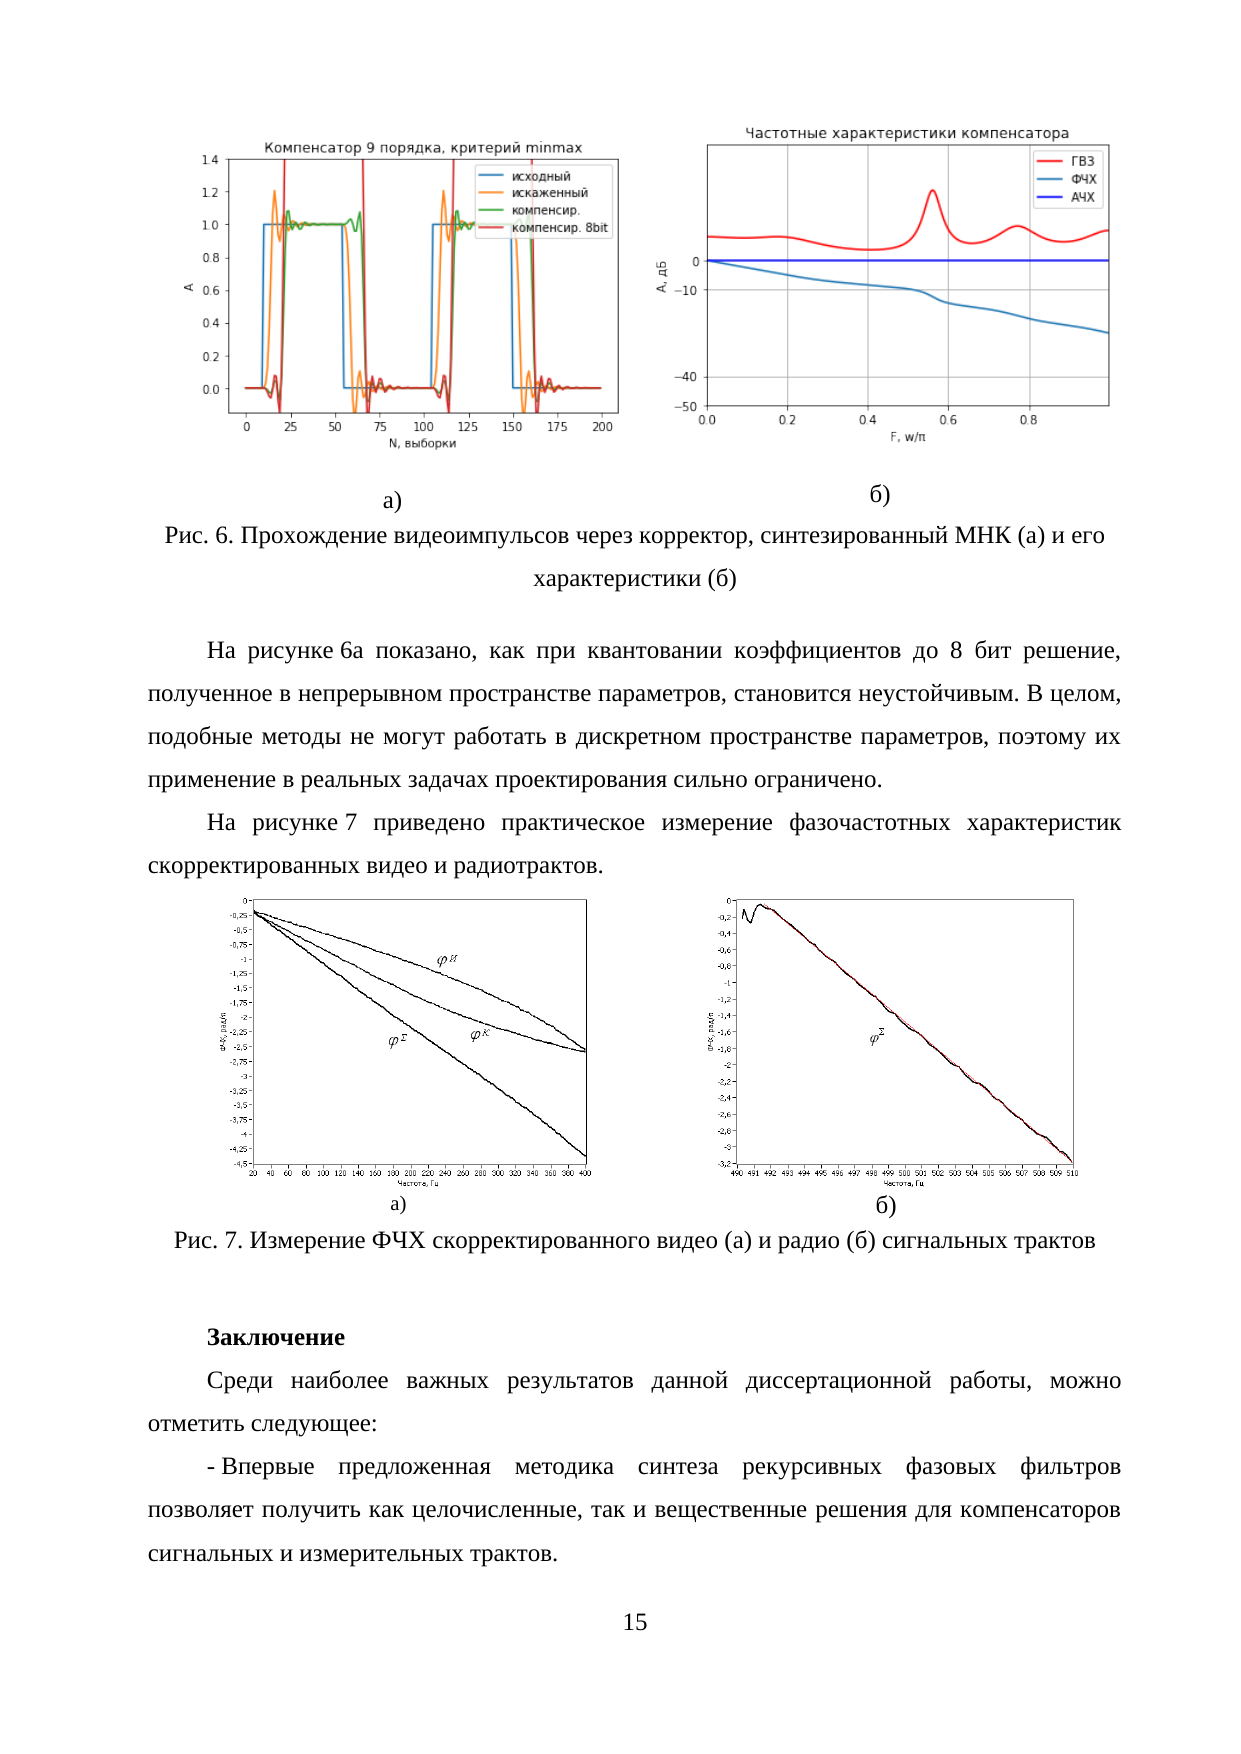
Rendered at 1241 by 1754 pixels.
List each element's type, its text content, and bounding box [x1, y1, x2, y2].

picture [648, 118, 1117, 451]
text На рисунке 7 приведено практическое измерение фазочастотных характеристик скорректированных видео и радиотрактов. [148, 807, 1122, 879]
text - Впервые предложенная методика синтеза рекурсивных фазовых фильтров позволяет получить как целочисленные, так и вещественные решения для компенсаторов сигнальных и измерительных трактов. [148, 1451, 1122, 1566]
picture [683, 893, 1089, 1191]
table_header б) [649, 894, 1122, 1219]
table_header б) [638, 118, 1122, 514]
table_header а) [148, 118, 637, 514]
table_header а) [148, 894, 649, 1219]
table_cell Рис. 7. Измерение ФЧХ скорректированного видео (а) и радио (б) сигнальных трактов [148, 1219, 1122, 1254]
text На рисунке 6а показано, как при квантовании коэффициентов до 8 бит решение, полученное в непрерывном пространстве параметров, становится неустойчивым. В целом, подобные методы не могут работать в дискретном пространстве параметров, поэтому их применение в реальных задачах проектирования сильно ограничено. [148, 635, 1122, 793]
table_cell Рис. 6. Прохождение видеоимпульсов через корректор, синтезированный МНК (а) и его характеристики (б) [148, 514, 1122, 592]
picture [177, 133, 626, 457]
text Заключение [148, 1322, 1122, 1351]
text Среди наиболее важных результатов данной диссертационной работы, можно отметить следующее: [148, 1365, 1122, 1437]
picture [195, 893, 602, 1191]
